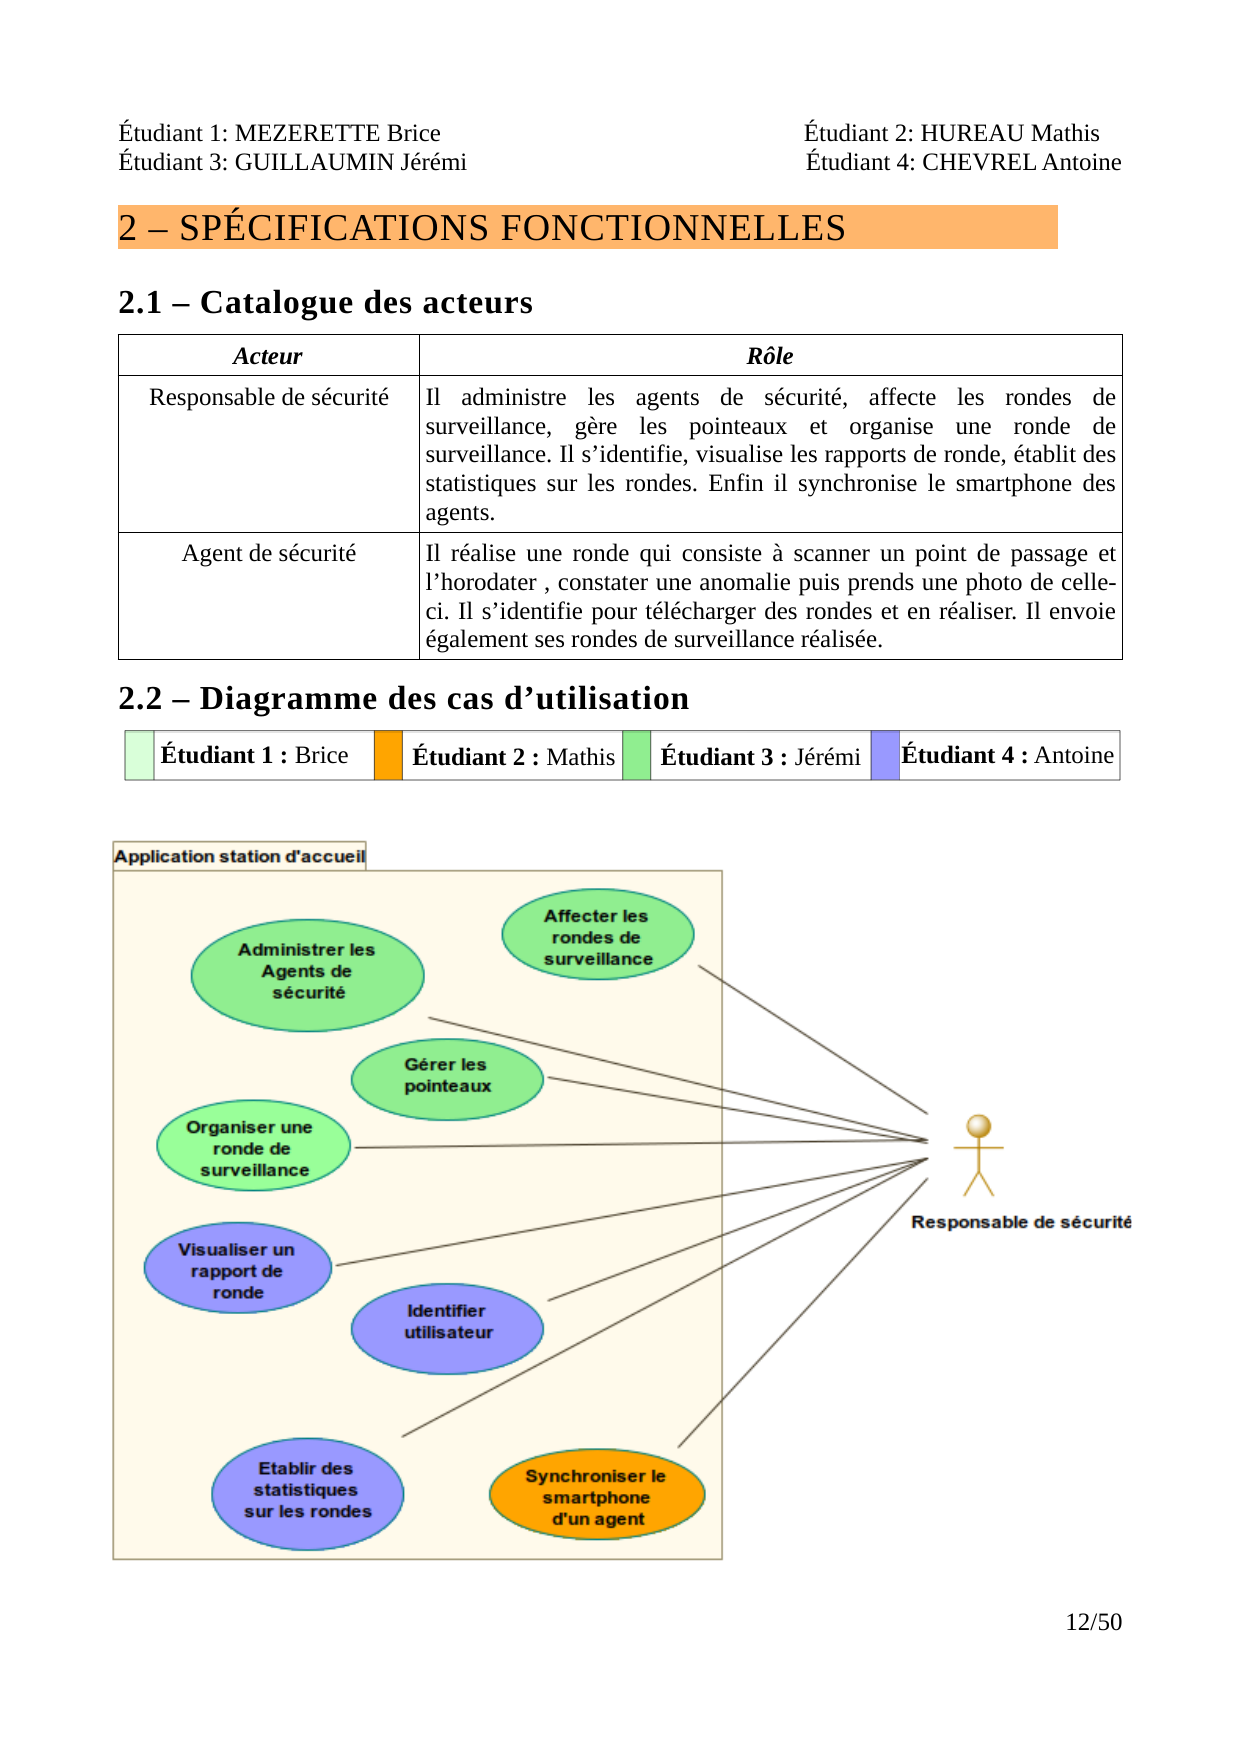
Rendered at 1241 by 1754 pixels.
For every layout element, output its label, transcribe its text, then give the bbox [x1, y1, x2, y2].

table_header Rôle [420, 335, 1122, 375]
subtitle 2.2 – Diagramme des cas d’utilisation [118, 678, 1122, 716]
table_cell Il réalise une ronde qui consiste à scanner un point de passage et l’horodater , constater une anomalie puis prends une photo de celle-ci. Il s’identifie pour télécharger des rondes et en réaliser. Il envoie également ses rondes de surveillance réalisée. [420, 533, 1122, 659]
table_cell Agent de sécurité [119, 533, 419, 659]
subtitle 2.1 – Catalogue des acteurs [118, 282, 1122, 321]
picture [108, 832, 1132, 1562]
table_cell Il administre les agents de sécurité, affecte les rondes de surveillance, gère les pointeaux et organise une ronde de surveillance. Il s’identifie, visualise les rapports de ronde, établit des statistiques sur les rondes. Enfin il synchronise le smartphone des agents. [420, 376, 1122, 532]
table_header Acteur [119, 335, 419, 375]
table_cell Responsable de sécurité [119, 376, 419, 532]
picture [118, 722, 1122, 781]
subtitle 2 – SPÉCIFICATIONS FONCTIONNELLES [118, 205, 1122, 249]
